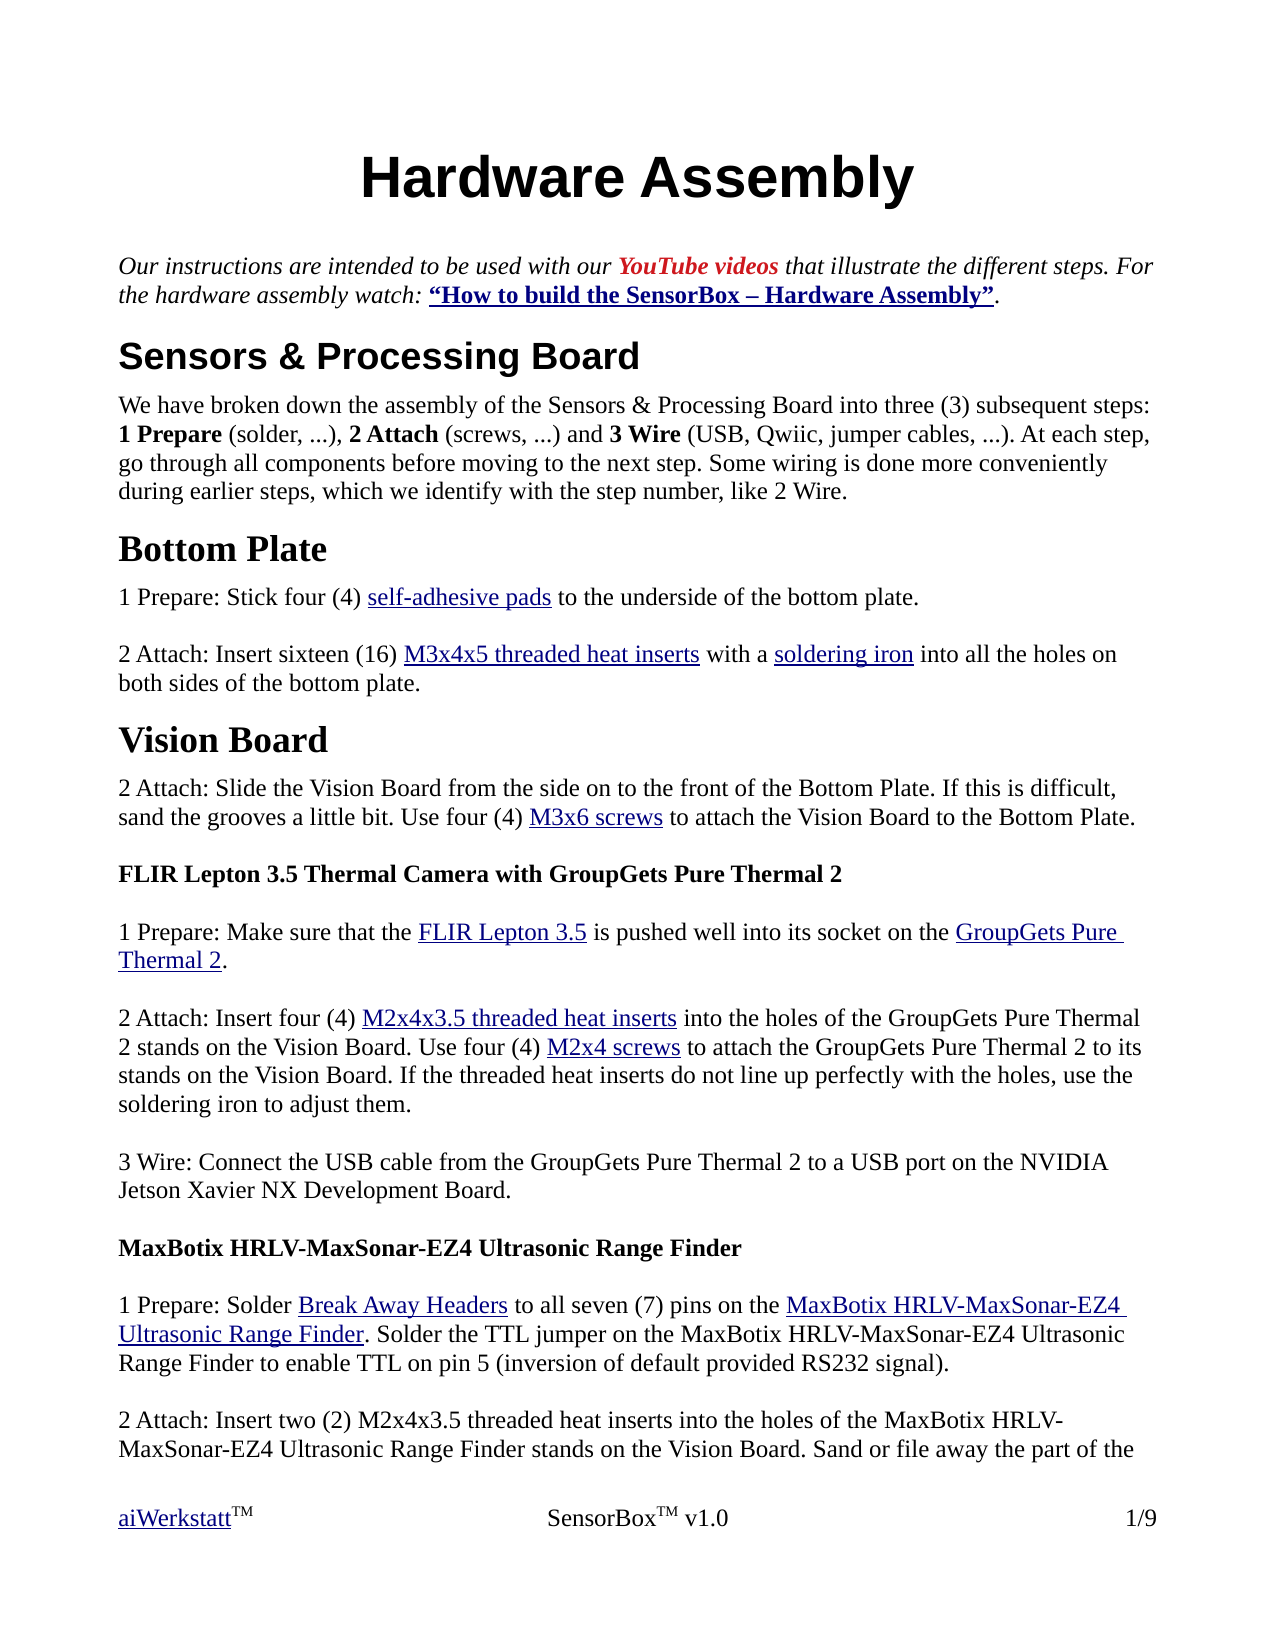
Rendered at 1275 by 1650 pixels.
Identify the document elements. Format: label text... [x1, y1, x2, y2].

text 2 Attach: Insert sixteen (16) M3x4x5 threaded heat inserts with a soldering iron into all the holes on both sides of the bottom plate. [118, 639, 1157, 697]
text FLIR Lepton 3.5 Thermal Camera with GroupGets Pure Thermal 2 [118, 859, 1157, 888]
text 1 Prepare: Stick four (4) self-adhesive pads to the underside of the bottom plate. [118, 582, 1157, 610]
text 1 Prepare: Solder Break Away Headers to all seven (7) pins on the MaxBotix HRLV-MaxSonar-EZ4 Ultrasonic Range Finder. Solder the TTL jumper on the MaxBotix HRLV-MaxSonar-EZ4 Ultrasonic Range Finder to enable TTL on pin 5 (inversion of default provided RS232 signal). [118, 1291, 1157, 1377]
text 1 Prepare: Make sure that the FLIR Lepton 3.5 is pushed well into its socket on the GroupGets Pure Thermal 2. [118, 917, 1157, 974]
subtitle Vision Board [118, 717, 1157, 761]
title Hardware Assembly [118, 143, 1157, 210]
text Our instructions are intended to be used with our YouTube videos that illustrate the different steps. For the hardware assembly watch: “How to build the SensorBox – Hardware Assembly”. [118, 251, 1157, 309]
subtitle Sensors & Processing Board [118, 334, 1157, 378]
text We have broken down the assembly of the Sensors & Processing Board into three (3) subsequent steps: 1 Prepare (solder, ...), 2 Attach (screws, ...) and 3 Wire (USB, Qwiic, jumper cables, ...). At each step, go through all components before moving to the next step. Some wiring is done more conveniently during earlier steps, which we identify with the step number, like 2 Wire. [118, 390, 1157, 505]
text 3 Wire: Connect the USB cable from the GroupGets Pure Thermal 2 to a USB port on the NVIDIA Jetson Xavier NX Development Board. [118, 1147, 1157, 1204]
text 2 Attach: Insert two (2) M2x4x3.5 threaded heat inserts into the holes of the MaxBotix HRLV-MaxSonar-EZ4 Ultrasonic Range Finder stands on the Vision Board. Sand or file away the part of the [118, 1406, 1157, 1463]
text MaxBotix HRLV-MaxSonar-EZ4 Ultrasonic Range Finder [118, 1233, 1157, 1262]
text 2 Attach: Slide the Vision Board from the side on to the front of the Bottom Plate. If this is difficult, sand the grooves a little bit. Use four (4) M3x6 screws to attach the Vision Board to the Bottom Plate. [118, 773, 1157, 831]
subtitle Bottom Plate [118, 526, 1157, 569]
text 2 Attach: Insert four (4) M2x4x3.5 threaded heat inserts into the holes of the GroupGets Pure Thermal 2 stands on the Vision Board. Use four (4) M2x4 screws to attach the GroupGets Pure Thermal 2 to its stands on the Vision Board. If the threaded heat inserts do not line up perfectly with the holes, use the soldering iron to adjust them. [118, 1003, 1157, 1118]
